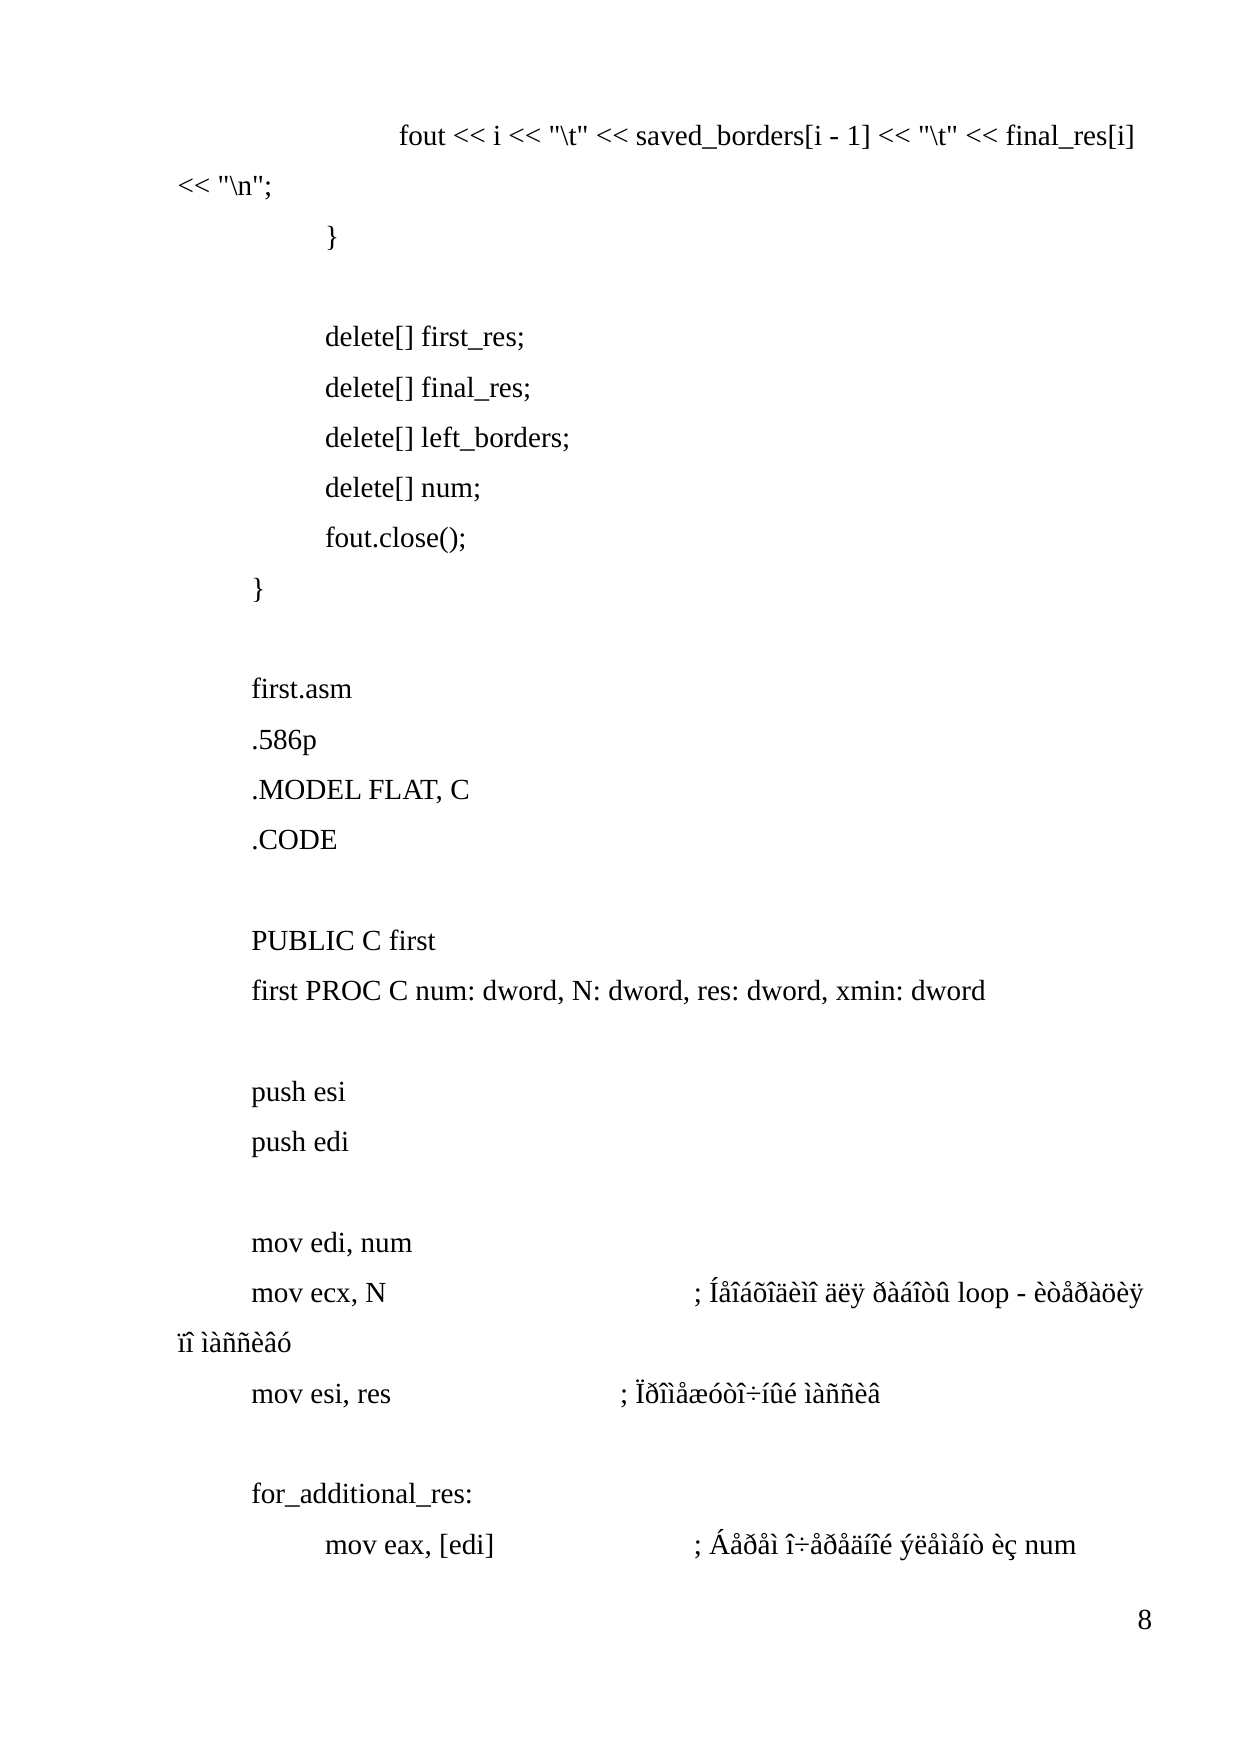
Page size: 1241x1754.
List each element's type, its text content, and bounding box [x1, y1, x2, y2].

text } [177, 571, 1152, 604]
text fout.close(); [177, 521, 1152, 554]
text } [177, 219, 1152, 252]
text first PROC C num: dword, N: dword, res: dword, xmin: dword [177, 973, 1152, 1007]
text PUBLIC C first [177, 923, 1152, 957]
text mov ecx, N ; Íåîáõîäèìî äëÿ ðàáîòû loop - èòåðàöèÿ ïî ìàññèâó [177, 1275, 1152, 1359]
text first.asm [177, 672, 1152, 705]
text .MODEL FLAT, C [177, 772, 1152, 806]
text .586p [177, 722, 1152, 755]
text for_additional_res: [177, 1477, 1152, 1510]
text delete[] left_borders; [177, 420, 1152, 453]
text push edi [177, 1124, 1152, 1158]
text mov eax, [edi] ; Áåðåì î÷åðåäíîé ýëåìåíò èç num [177, 1527, 1152, 1560]
text delete[] first_res; [177, 319, 1152, 353]
text push esi [177, 1074, 1152, 1108]
text mov esi, res ; Ïðîìåæóòî÷íûé ìàññèâ [177, 1376, 1152, 1409]
text delete[] final_res; [177, 370, 1152, 403]
text delete[] num; [177, 470, 1152, 504]
text fout << i << "\t" << saved_borders[i - 1] << "\t" << final_res[i] << "\n"; [177, 118, 1152, 202]
text .CODE [177, 822, 1152, 856]
text mov edi, num [177, 1225, 1152, 1258]
